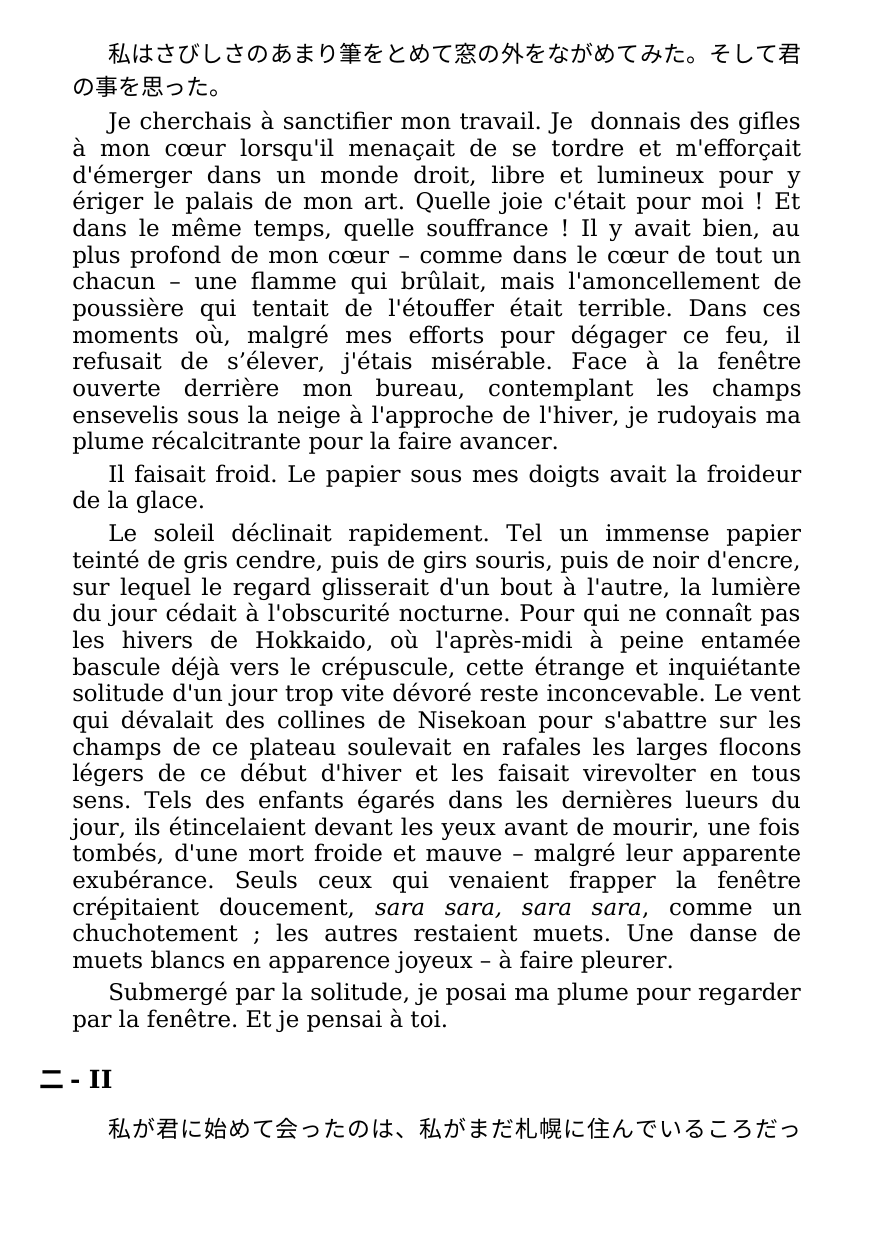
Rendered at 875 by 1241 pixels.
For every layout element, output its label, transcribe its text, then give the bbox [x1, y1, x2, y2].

subtitle 二 - II [36, 1057, 838, 1099]
text Submergé par la solitude, je posai ma plume pour regarder par la fenêtre. Et je pensai à toi. [72, 979, 802, 1033]
text 私が君に始めて会ったのは、私がまだ札幌に住んでいるころだっ [72, 1111, 802, 1144]
text Je cherchais à sanctifier mon travail. Je donnais des gifles à mon cœur lorsqu'il menaçait de se tordre et m'efforçait d'émerger dans un monde droit, libre et lumineux pour y ériger le palais de mon art. Quelle joie c'était pour moi ! Et dans le même temps, quelle souffrance ! Il y avait bien, au plus profond de mon cœur – comme dans le cœur de tout un chacun – une flamme qui brûlait, mais l'amoncellement de poussière qui tentait de l'étouffer était terrible. Dans ces moments où, malgré mes efforts pour dégager ce feu, il refusait de s’élever, j'étais misérable. Face à la fenêtre ouverte derrière mon bureau, contemplant les champs ensevelis sous la neige à l'approche de l'hiver, je rudoyais ma plume récalcitrante pour la faire avancer. [72, 108, 802, 455]
text 私はさびしさのあまり筆をとめて窓の外をながめてみた。そして君の事を思った。 [72, 36, 802, 102]
text Il faisait froid. Le papier sous mes doigts avait la froideur de la glace. [72, 461, 802, 514]
text Le soleil déclinait rapidement. Tel un immense papier teinté de gris cendre, puis de girs souris, puis de noir d'encre, sur lequel le regard glisserait d'un bout à l'autre, la lumière du jour cédait à l'obscurité nocturne. Pour qui ne connaît pas les hivers de Hokkaido, où l'après-midi à peine entamée bascule déjà vers le crépuscule, cette étrange et inquiétante solitude d'un jour trop vite dévoré reste inconcevable. Le vent qui dévalait des collines de Nisekoan pour s'abattre sur les champs de ce plateau soulevait en rafales les larges flocons légers de ce début d'hiver et les faisait virevolter en tous sens. Tels des enfants égarés dans les dernières lueurs du jour, ils étincelaient devant les yeux avant de mourir, une fois tombés, d'une mort froide et mauve – malgré leur apparente exubérance. Seuls ceux qui venaient frapper la fenêtre crépitaient doucement, sara sara, sara sara, comme un chuchotement ; les autres restaient muets. Une danse de muets blancs en apparence joyeux – à faire pleurer. [72, 520, 802, 974]
